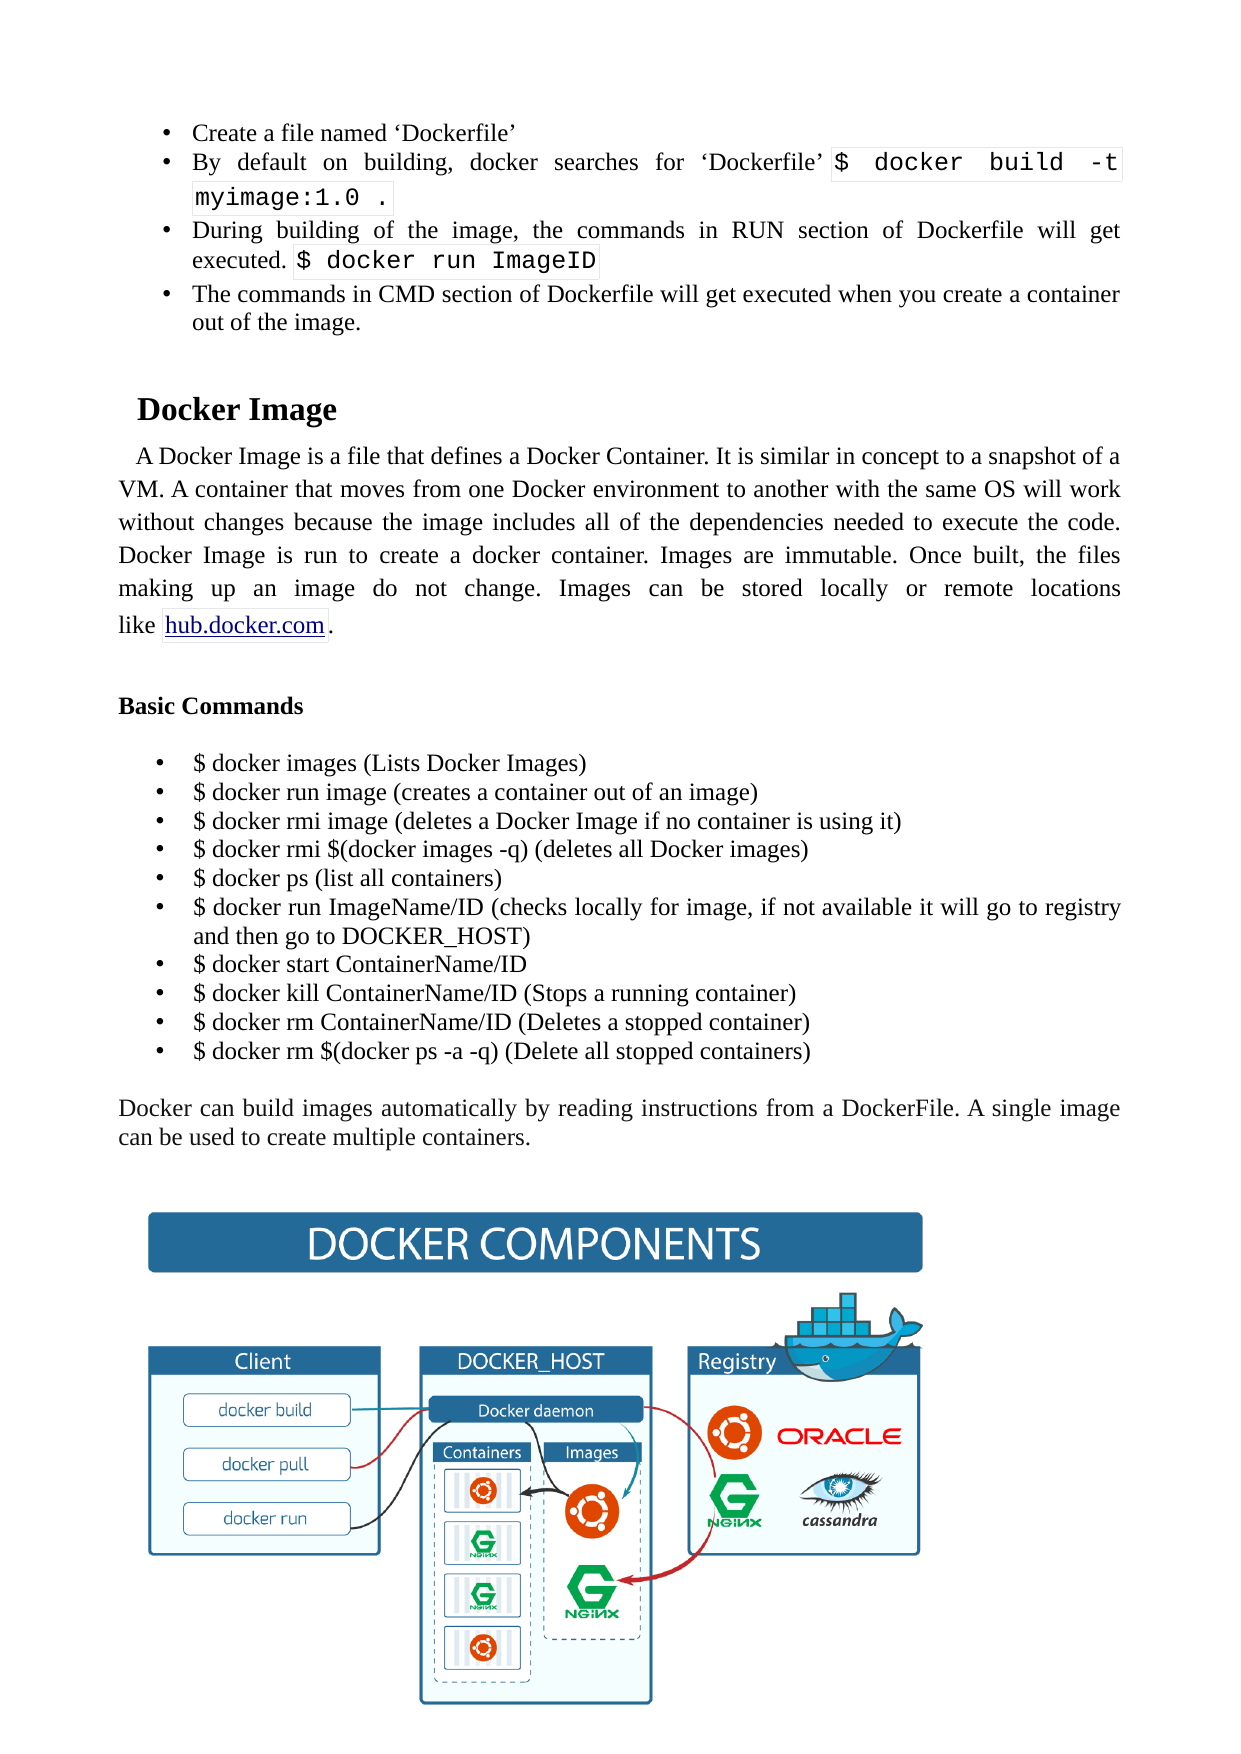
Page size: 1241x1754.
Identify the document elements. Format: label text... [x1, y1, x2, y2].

list $ docker kill ContainerName/ID (Stops a running container) [156, 978, 1122, 1007]
text A Docker Image is a file that defines a Docker Container. It is similar in concept to a snapshot of a VM. A container that moves from one Docker environment to another with the same OS will work without changes because the image includes all of the dependencies needed to execute the code. Docker Image is run to create a docker container. Images are immutable. Once built, the files making up an image do not change. Images can be stored locally or remote locations like hub.docker.com. [118, 441, 1122, 642]
list $ docker rmi image (deletes a Docker Image if no container is using it) [156, 806, 1122, 834]
list $ docker rm $(docker ps -a -q) (Delete all stopped containers) [156, 1036, 1122, 1064]
list $ docker ps (list all containers) [156, 863, 1122, 892]
list Create a file named ‘Dockerfile’ [162, 118, 1122, 147]
subtitle Docker Image [118, 386, 1122, 429]
text Docker can build images automatically by reading instructions from a DockerFile. A single image can be used to create multiple containers. [118, 1093, 1122, 1151]
list The commands in CMD section of Dockerfile will get executed when you create a container out of the image. [162, 279, 1122, 336]
list $ docker run ImageName/ID (checks locally for image, if not available it will go to registry and then go to DOCKER_HOST) [156, 892, 1122, 949]
list $ docker rm ContainerName/ID (Deletes a stopped container) [156, 1007, 1122, 1036]
list $ docker start ContainerName/ID [156, 949, 1122, 978]
list $ docker run image (creates a container out of an image) [156, 777, 1122, 806]
list During building of the image, the commands in RUN section of Dockerfile will get executed. $ docker run ImageID [162, 216, 1122, 279]
list By default on building, docker searches for ‘Dockerfile’ $ docker build -t myimage:1.0 . [162, 147, 1122, 216]
text Basic Commands [118, 691, 1122, 719]
picture [115, 1172, 944, 1748]
list $ docker images (Lists Docker Images) [156, 748, 1122, 777]
list $ docker rmi $(docker images -q) (deletes all Docker images) [156, 834, 1122, 863]
